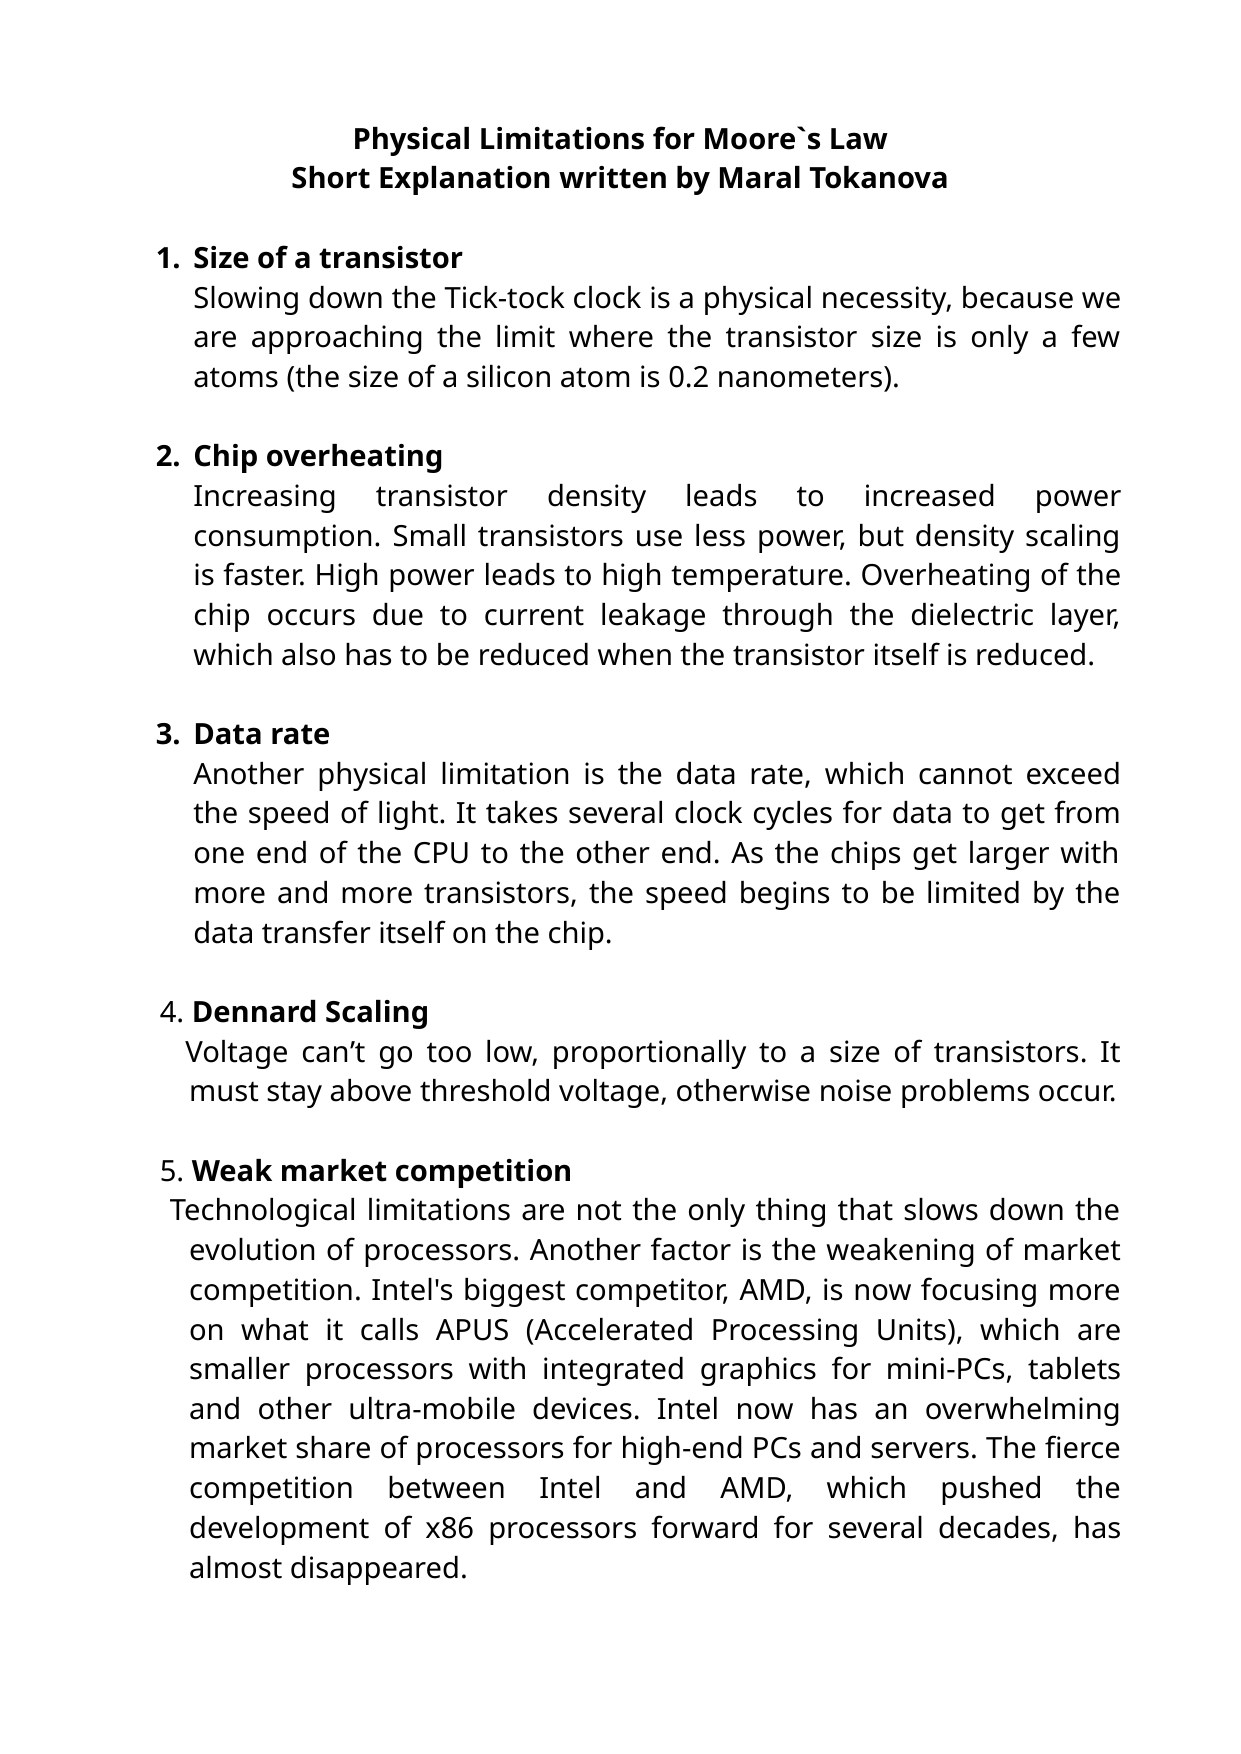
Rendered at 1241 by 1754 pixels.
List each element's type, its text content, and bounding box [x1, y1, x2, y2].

text 5. Weak market competition [159, 1150, 1122, 1190]
list Chip overheating [156, 436, 1122, 475]
list Size of a transistor [156, 237, 1122, 277]
list Slowing down the Tick-tock clock is a physical necessity, because we are approaching the limit where the transistor size is only a few atoms (the size of a silicon atom is 0.2 nanometers). [156, 277, 1122, 396]
text Physical Limitations for Moore`s Law [118, 118, 1122, 158]
text Technological limitations are not the only thing that slows down the evolution of processors. Another factor is the weakening of market competition. Intel's biggest competitor, AMD, is now focusing more on what it calls APUS (Accelerated Processing Units), which are smaller processors with integrated graphics for mini-PCs, tablets and other ultra-mobile devices. Intel now has an overwhelming market share of processors for high-end PCs and servers. The fierce competition between Intel and AMD, which pushed the development of x86 processors forward for several decades, has almost disappeared. [159, 1190, 1122, 1587]
list Increasing transistor density leads to increased power consumption. Small transistors use less power, but density scaling is faster. High power leads to high temperature. Overheating of the chip occurs due to current leakage through the dielectric layer, which also has to be reduced when the transistor itself is reduced. [156, 475, 1122, 674]
text 4. Dennard Scaling [159, 991, 1122, 1031]
text Voltage can’t go too low, proportionally to a size of transistors. It must stay above threshold voltage, otherwise noise problems occur. [159, 1031, 1122, 1110]
text Short Explanation written by Maral Tokanova [118, 158, 1122, 197]
list Data rate [156, 713, 1122, 753]
list Another physical limitation is the data rate, which cannot exceed the speed of light. It takes several clock cycles for data to get from one end of the CPU to the other end. As the chips get larger with more and more transistors, the speed begins to be limited by the data transfer itself on the chip. [156, 753, 1122, 952]
